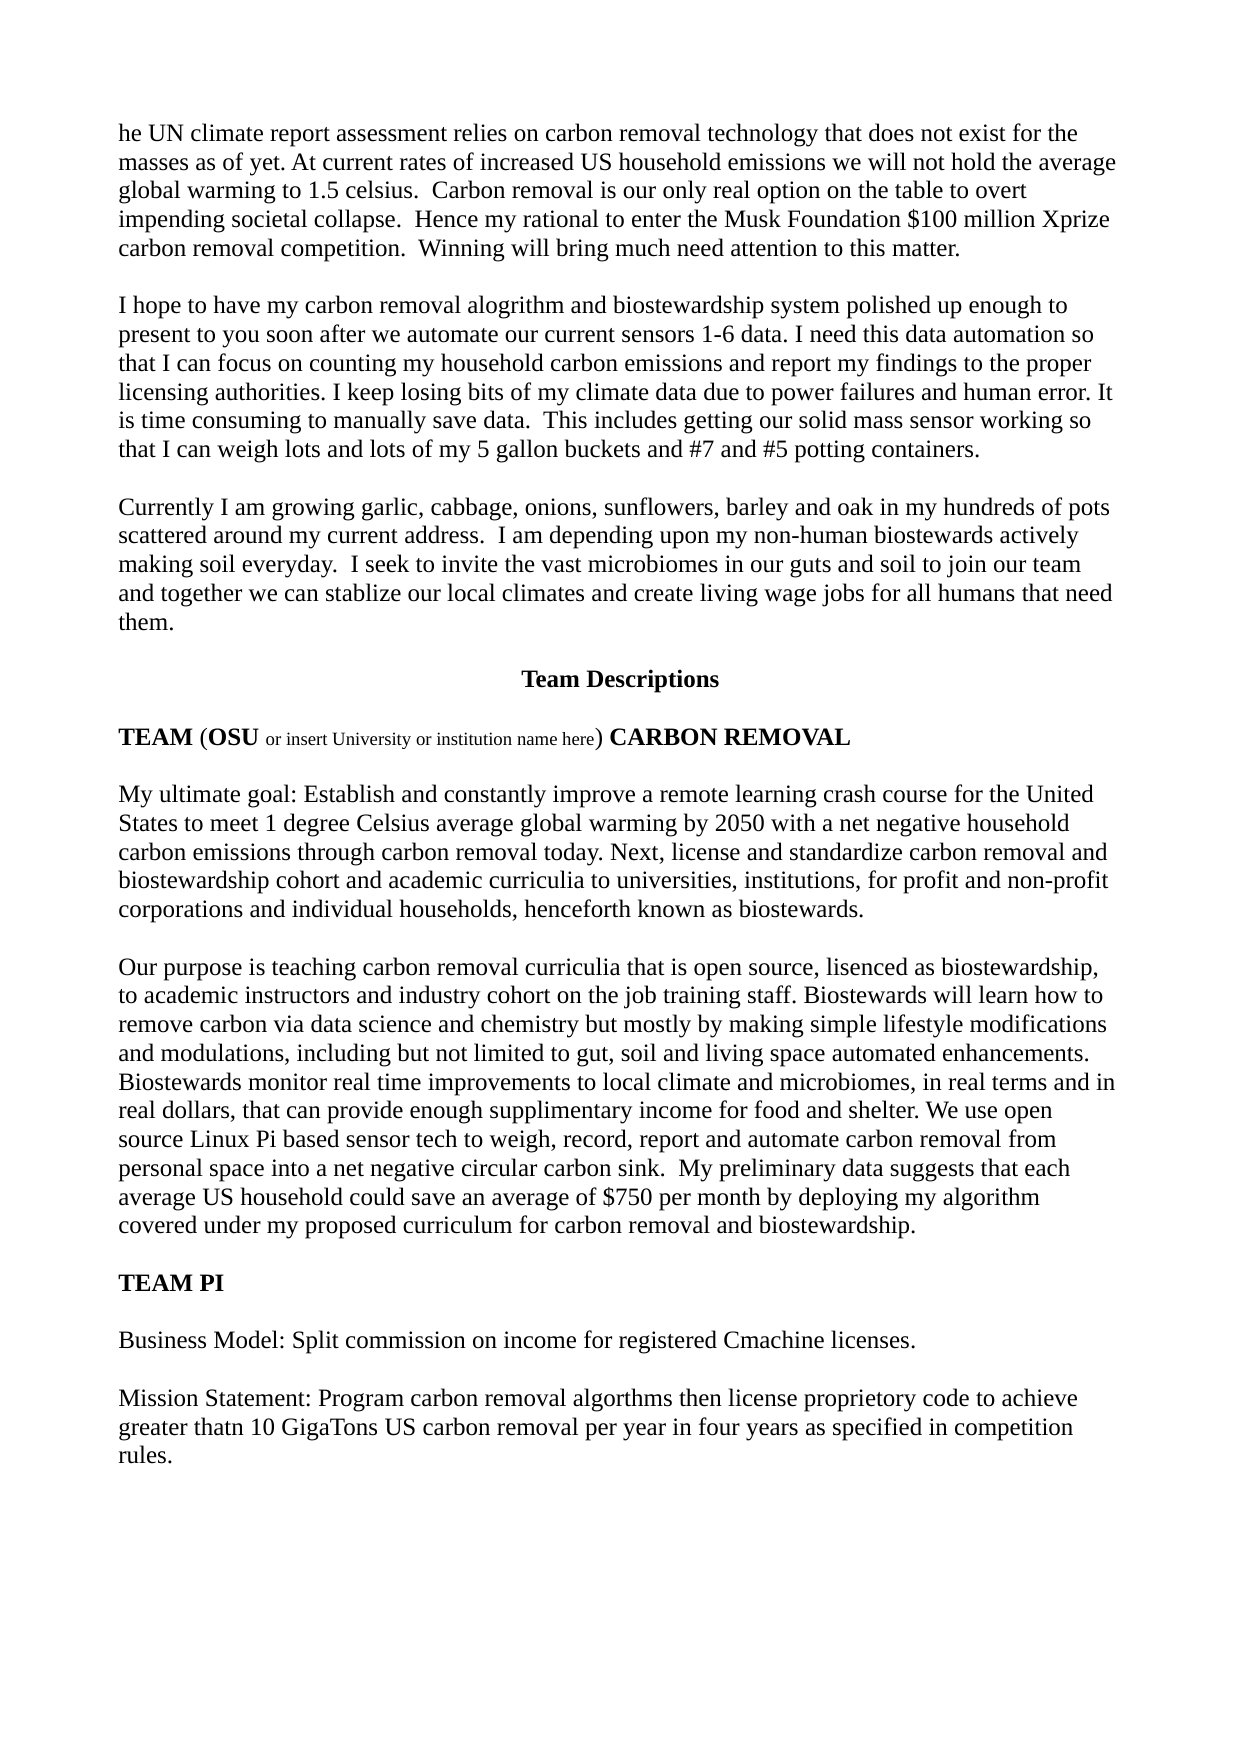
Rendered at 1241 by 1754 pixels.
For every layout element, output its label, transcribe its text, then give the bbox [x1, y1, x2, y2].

text Our purpose is teaching carbon removal curriculia that is open source, lisenced as biostewardship, to academic instructors and industry cohort on the job training staff. Biostewards will learn how to remove carbon via data science and chemistry but mostly by making simple lifestyle modifications and modulations, including but not limited to gut, soil and living space automated enhancements. Biostewards monitor real time improvements to local climate and microbiomes, in real terms and in real dollars, that can provide enough supplimentary income for food and shelter. We use open source Linux Pi based sensor tech to weigh, record, report and automate carbon removal from personal space into a net negative circular carbon sink. My preliminary data suggests that each average US household could save an average of $750 per month by deploying my algorithm covered under my proposed curriculum for carbon removal and biostewardship. [118, 952, 1122, 1239]
text My ultimate goal: Establish and constantly improve a remote learning crash course for the United States to meet 1 degree Celsius average global warming by 2050 with a net negative household carbon emissions through carbon removal today. Next, license and standardize carbon removal and biostewardship cohort and academic curriculia to universities, institutions, for profit and non-profit corporations and individual households, henceforth known as biostewards. [118, 779, 1122, 923]
text Business Model: Split commission on income for registered Cmachine licenses. [118, 1326, 1122, 1354]
text Team Descriptions [118, 664, 1122, 693]
text Mission Statement: Program carbon removal algorthms then license proprietory code to achieve greater thatn 10 GigaTons US carbon removal per year in four years as specified in competition rules. [118, 1383, 1122, 1469]
text TEAM PI [118, 1268, 1122, 1297]
text he UN climate report assessment relies on carbon removal technology that does not exist for the masses as of yet. At current rates of increased US household emissions we will not hold the average global warming to 1.5 celsius. Carbon removal is our only real option on the table to overt impending societal collapse. Hence my rational to enter the Musk Foundation $100 million Xprize carbon removal competition. Winning will bring much need attention to this matter. [118, 118, 1122, 262]
text TEAM (OSU or insert University or institution name here) CARBON REMOVAL [118, 722, 1122, 751]
text I hope to have my carbon removal alogrithm and biostewardship system polished up enough to present to you soon after we automate our current sensors 1-6 data. I need this data automation so that I can focus on counting my household carbon emissions and report my findings to the proper licensing authorities. I keep losing bits of my climate data due to power failures and human error. It is time consuming to manually save data. This includes getting our solid mass sensor working so that I can weigh lots and lots of my 5 gallon buckets and #7 and #5 potting containers. [118, 291, 1122, 463]
text Currently I am growing garlic, cabbage, onions, sunflowers, barley and oak in my hundreds of pots scattered around my current address. I am depending upon my non-human biostewards actively making soil everyday. I seek to invite the vast microbiomes in our guts and soil to join our team and together we can stablize our local climates and create living wage jobs for all humans that need them. [118, 492, 1122, 636]
